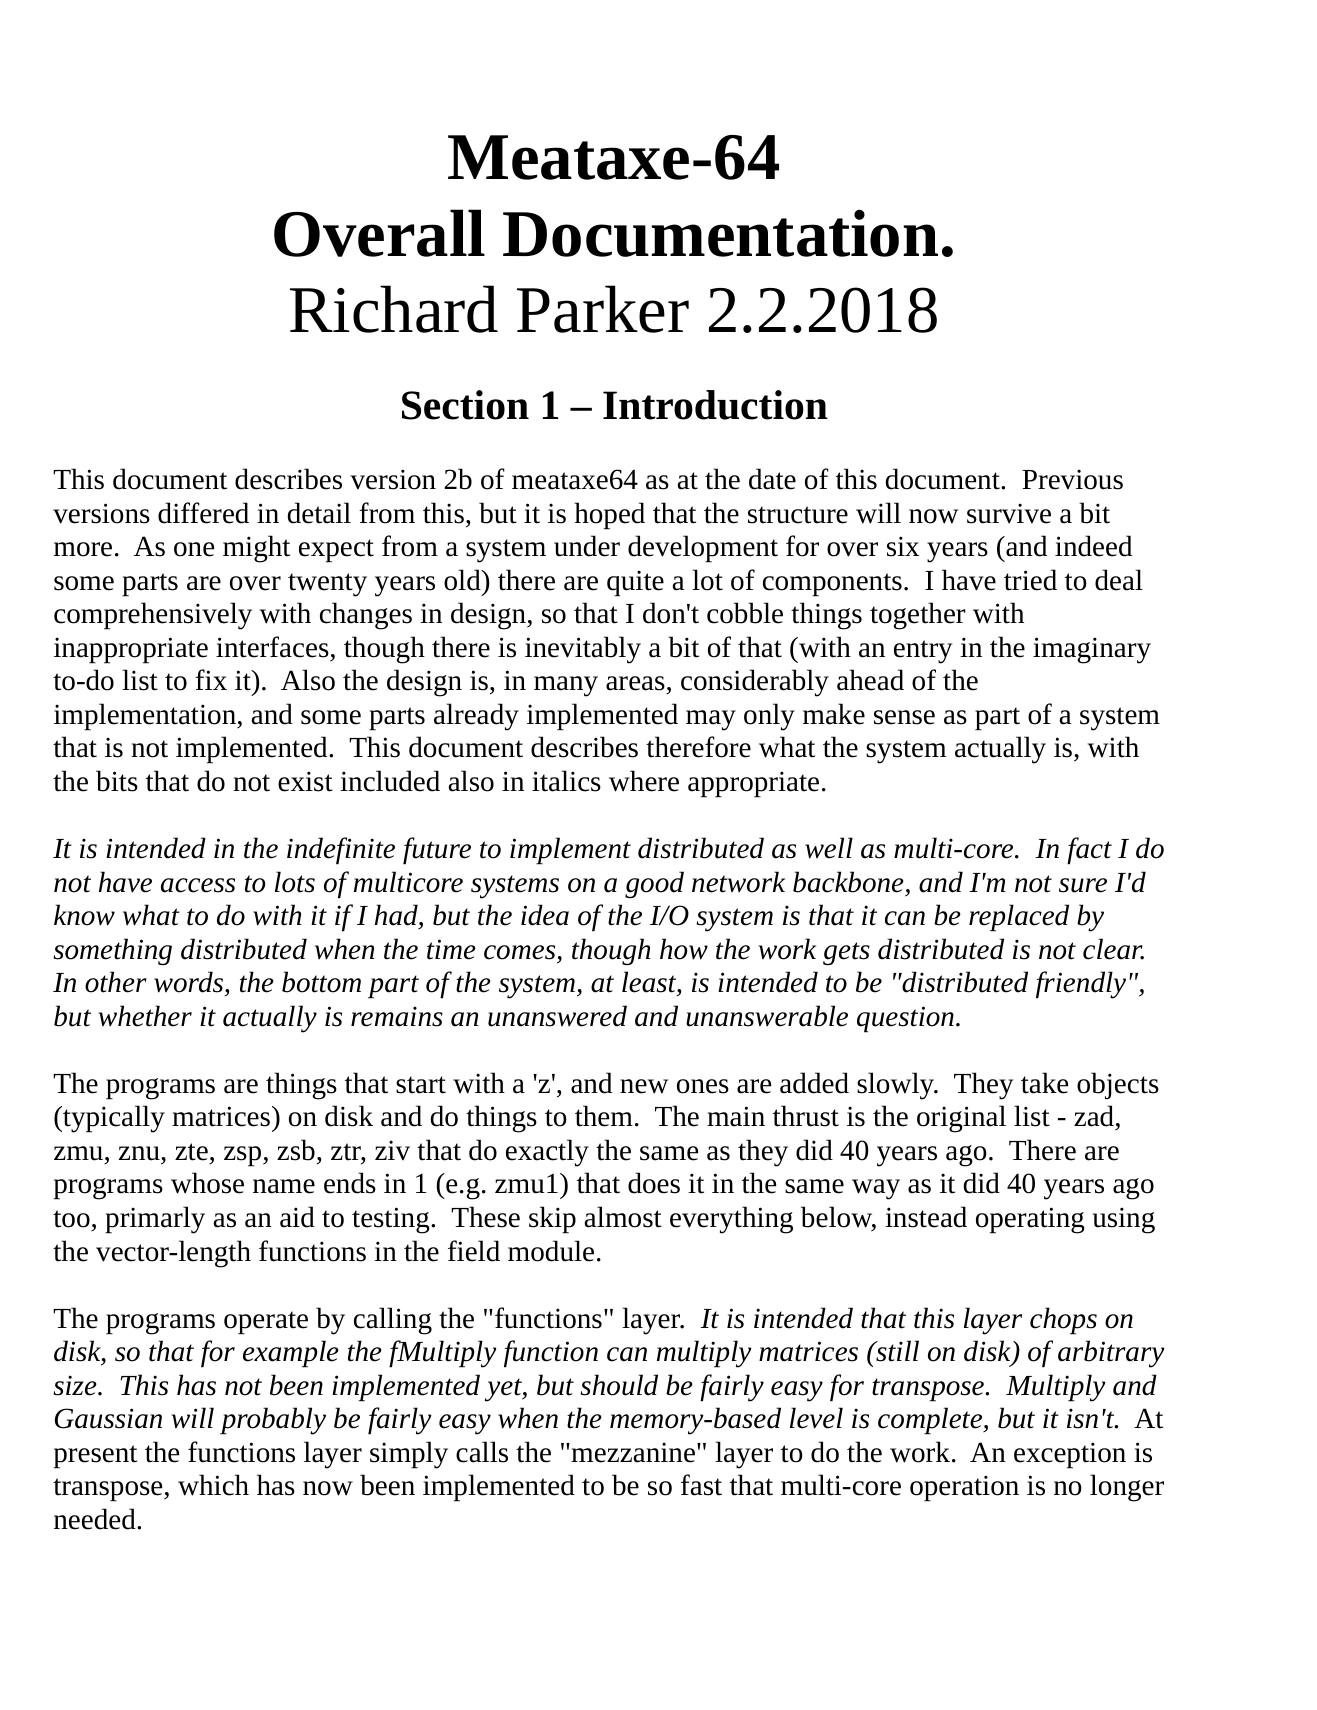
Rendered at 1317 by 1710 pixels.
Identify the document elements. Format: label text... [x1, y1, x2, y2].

text Meataxe-64 [53, 117, 1174, 194]
text The programs operate by calling the "functions" layer. It is intended that this layer chops on disk, so that for example the fMultiply function can multiply matrices (still on disk) of arbitrary size. This has not been implemented yet, but should be fairly easy for transpose. Multiply and Gaussian will probably be fairly easy when the memory-based level is complete, but it isn't. At present the functions layer simply calls the "mezzanine" layer to do the work. An exception is transpose, which has now been implemented to be so fast that multi-core operation is no longer needed. [53, 1301, 1174, 1536]
text Section 1 – Introduction [53, 381, 1174, 429]
text Overall Documentation. [53, 194, 1174, 271]
text This document describes version 2b of meataxe64 as at the date of this document. Previous versions differed in detail from this, but it is hoped that the structure will now survive a bit more. As one might expect from a system under development for over six years (and indeed some parts are over twenty years old) there are quite a lot of components. I have tried to deal comprehensively with changes in design, so that I don't cobble things together with inappropriate interfaces, though there is inevitably a bit of that (with an entry in the imaginary to-do list to fix it). Also the design is, in many areas, considerably ahead of the implementation, and some parts already implemented may only make sense as part of a system that is not implemented. This document describes therefore what the system actually is, with the bits that do not exist included also in italics where appropriate. [53, 462, 1174, 798]
text It is intended in the indefinite future to implement distributed as well as multi-core. In fact I do not have access to lots of multicore systems on a good network backbone, and I'm not sure I'd know what to do with it if I had, but the idea of the I/O system is that it can be replaced by something distributed when the time comes, though how the work gets distributed is not clear. In other words, the bottom part of the system, at least, is intended to be "distributed friendly", but whether it actually is remains an unanswered and unanswerable question. [53, 831, 1174, 1032]
text Richard Parker 2.2.2018 [53, 271, 1174, 347]
text The programs are things that start with a 'z', and new ones are added slowly. They take objects (typically matrices) on disk and do things to them. The main thrust is the original list - zad, zmu, znu, zte, zsp, zsb, ztr, ziv that do exactly the same as they did 40 years ago. There are programs whose name ends in 1 (e.g. zmu1) that does it in the same way as it did 40 years ago too, primarly as an aid to testing. These skip almost everything below, instead operating using the vector-length functions in the field module. [53, 1066, 1174, 1267]
